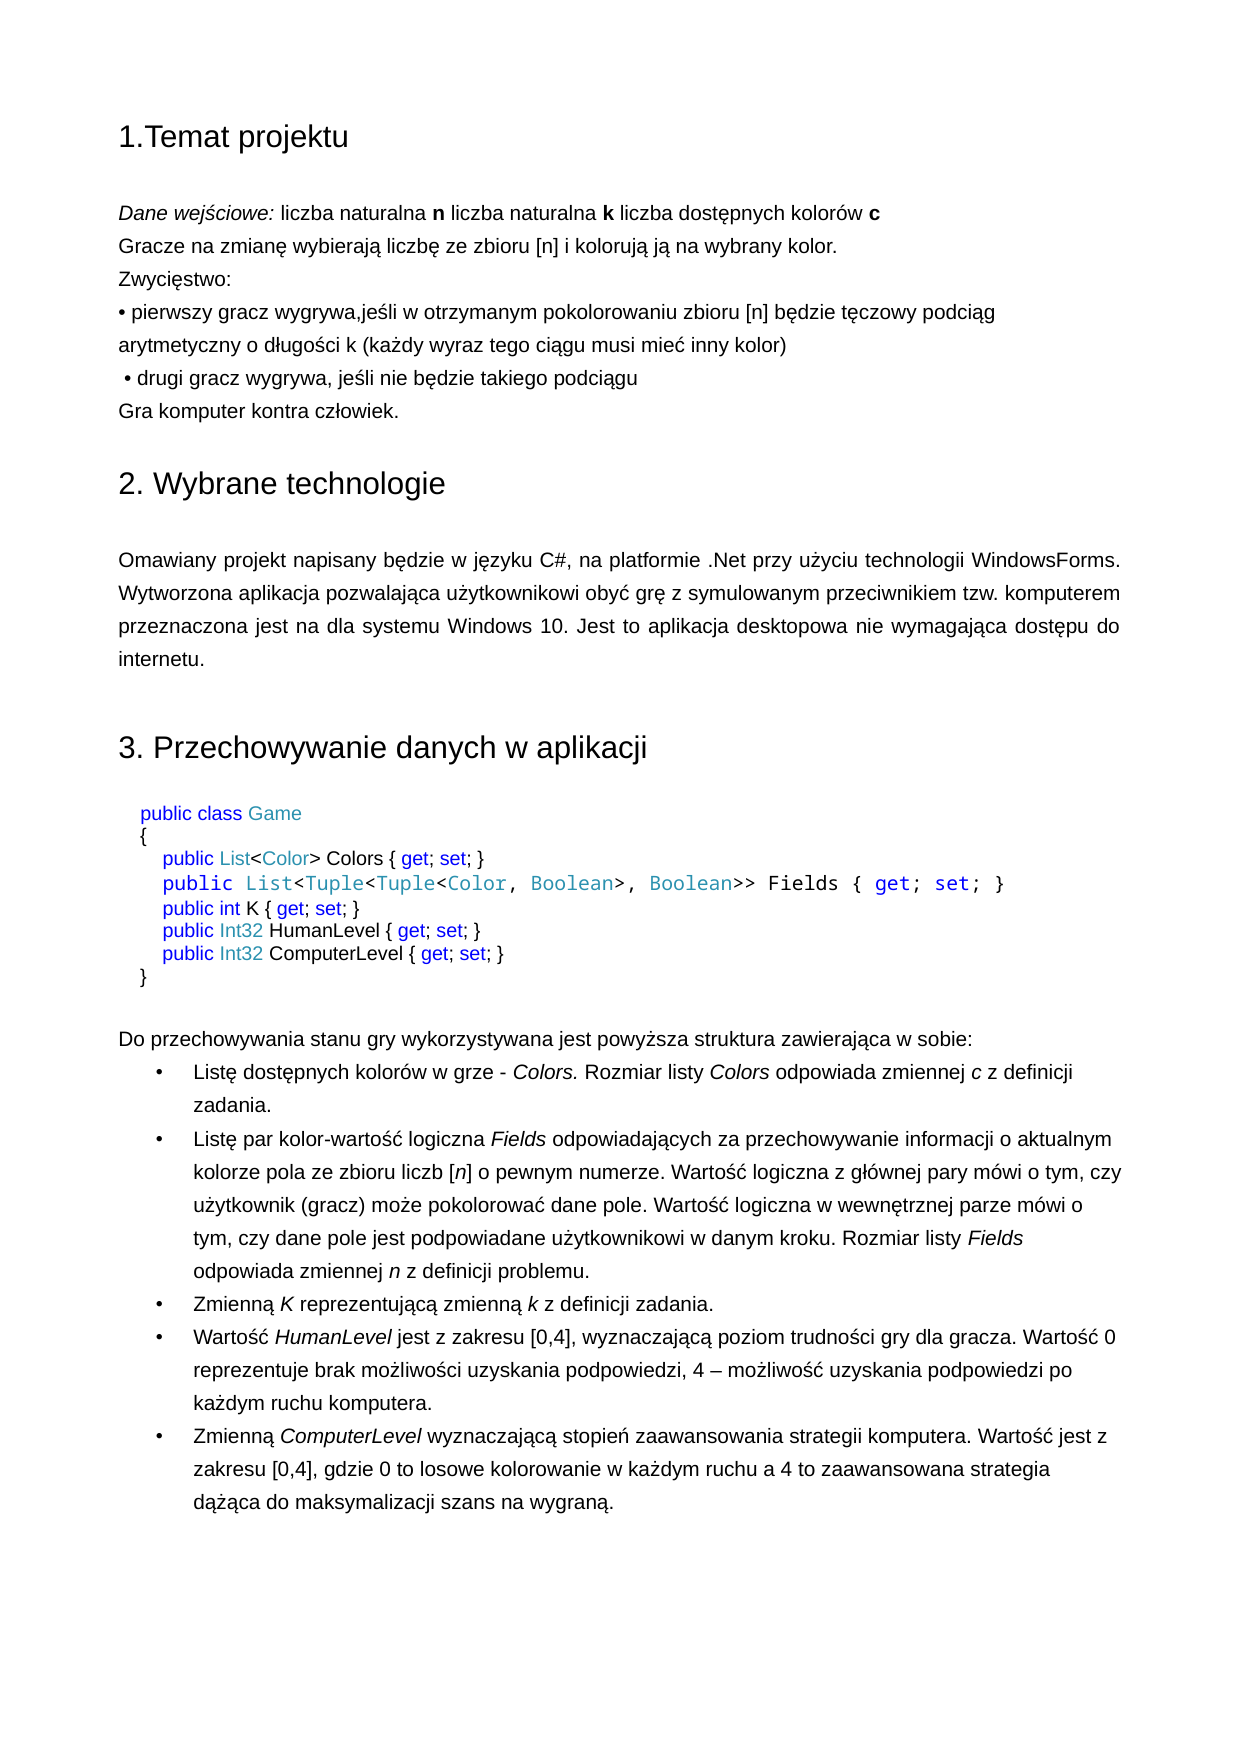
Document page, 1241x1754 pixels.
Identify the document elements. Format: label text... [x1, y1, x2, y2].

text Omawiany projekt napisany będzie w języku C#, na platformie .Net przy użyciu technologii WindowsForms. Wytworzona aplikacja pozwalająca użytkownikowi obyć grę z symulowanym przeciwnikiem tzw. komputerem przeznaczona jest na dla systemu Windows 10. Jest to aplikacja desktopowa nie wymagająca dostępu do internetu. [118, 547, 1122, 671]
text public Int32 HumanLevel { get; set; } [118, 919, 1122, 942]
text public List<Tuple<Tuple<Color, Boolean>, Boolean>> Fields { get; set; } [118, 869, 1122, 897]
list Listę par kolor-wartość logiczna Fields odpowiadających za przechowywanie informacji o aktualnym kolorze pola ze zbioru liczb [n] o pewnym numerze. Wartość logiczna z głównej pary mówi o tym, czy użytkownik (gracz) może pokolorować dane pole. Wartość logiczna w wewnętrznej parze mówi o tym, czy dane pole jest podpowiadane użytkownikowi w danym kroku. Rozmiar listy Fields odpowiada zmiennej n z definicji problemu. [156, 1126, 1122, 1282]
list Wartość HumanLevel jest z zakresu [0,4], wyznaczającą poziom trudności gry dla gracza. Wartość 0 reprezentuje brak możliwości uzyskania podpowiedzi, 4 – możliwość uzyskania podpowiedzi po każdym ruchu komputera. [156, 1325, 1122, 1415]
text } [118, 965, 1122, 987]
text • drugi gracz wygrywa, jeśli nie będzie takiego podciągu [118, 366, 1122, 390]
text Gra komputer kontra człowiek. [118, 399, 1122, 423]
list Zmienną ComputerLevel wyznaczającą stopień zaawansowania strategii komputera. Wartość jest z zakresu [0,4], gdzie 0 to losowe kolorowanie w każdym ruchu a 4 to zaawansowana strategia dążąca do maksymalizacji szans na wygraną. [156, 1424, 1122, 1514]
text public int K { get; set; } [118, 897, 1122, 919]
text Do przechowywania stanu gry wykorzystywana jest powyższa struktura zawierająca w sobie: [118, 1027, 1122, 1051]
text 1.Temat projektu [118, 118, 1122, 154]
text 2. Wybrane technologie [118, 465, 1122, 501]
text public List<Color> Colors { get; set; } [118, 847, 1122, 869]
text 3. Przechowywanie danych w aplikacji [118, 729, 1122, 765]
text public Int32 ComputerLevel { get; set; } [118, 942, 1122, 965]
list Listę dostępnych kolorów w grze - Colors. Rozmiar listy Colors odpowiada zmiennej c z definicji zadania. [156, 1060, 1122, 1117]
list Zmienną K reprezentującą zmienną k z definicji zadania. [156, 1292, 1122, 1316]
text Zwycięstwo: [118, 267, 1122, 291]
text { [118, 824, 1122, 847]
text public class Game [118, 801, 1122, 824]
text Gracze na zmianę wybierają liczbę ze zbioru [n] i kolorują ją na wybrany kolor. [118, 234, 1122, 258]
text • pierwszy gracz wygrywa,jeśli w otrzymanym pokolorowaniu zbioru [n] będzie tęczowy podciąg arytmetyczny o długości k (każdy wyraz tego ciągu musi mieć inny kolor) [118, 300, 1122, 357]
text Dane wejściowe: liczba naturalna n liczba naturalna k liczba dostępnych kolorów c [118, 201, 1122, 225]
